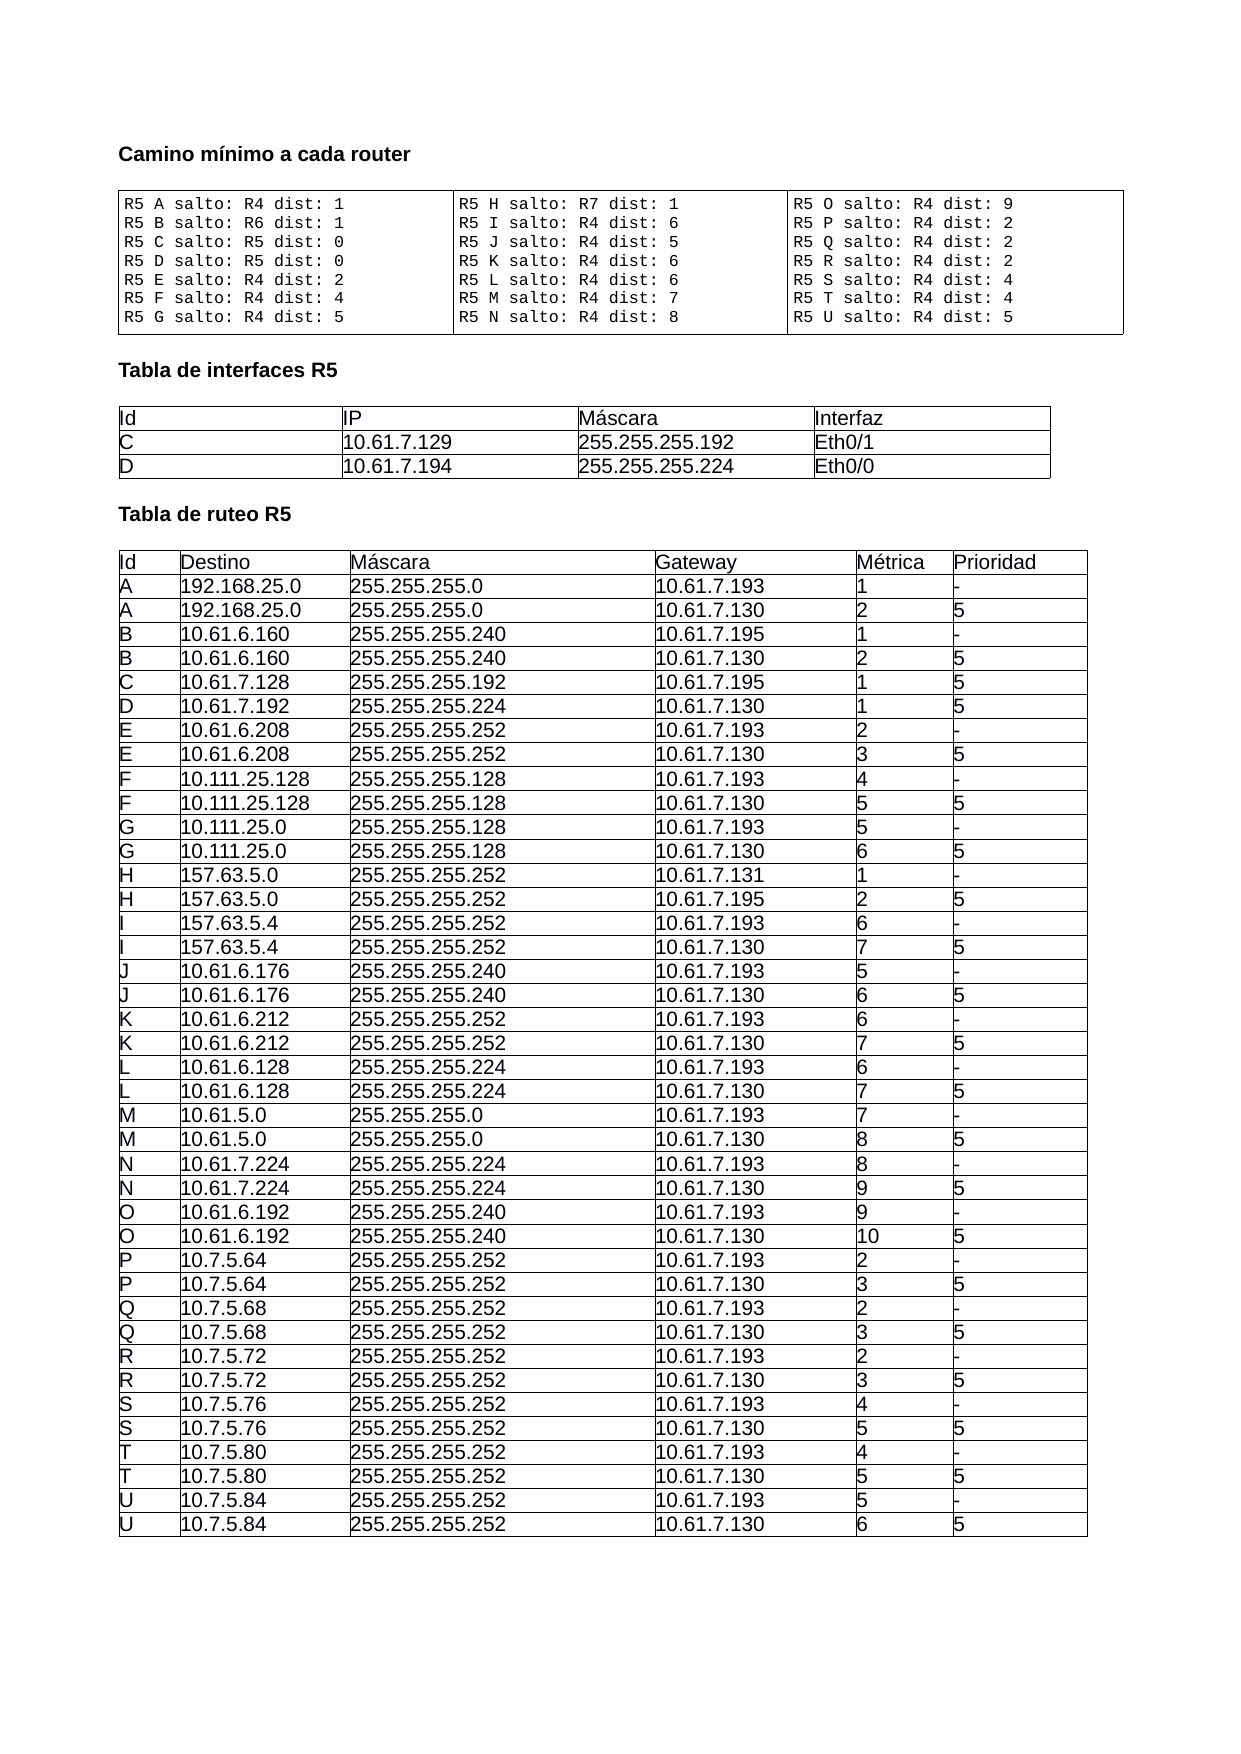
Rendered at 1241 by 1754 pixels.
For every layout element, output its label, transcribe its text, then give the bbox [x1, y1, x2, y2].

table_cell 5 [954, 984, 1087, 1007]
table_header Id [120, 551, 180, 574]
table_cell T [120, 1465, 180, 1488]
table_cell 10.7.5.84 [181, 1489, 350, 1512]
table_cell 10.111.25.0 [181, 815, 350, 838]
table_cell - [954, 1345, 1087, 1368]
table_cell 255.255.255.0 [351, 599, 655, 622]
table_cell 255.255.255.128 [351, 767, 655, 790]
table_cell 10.61.7.193 [656, 1393, 856, 1416]
table_cell 10.7.5.76 [181, 1393, 350, 1416]
table_cell 10.61.7.193 [656, 1441, 856, 1464]
table_cell D [120, 455, 342, 478]
table_cell 10.7.5.68 [181, 1297, 350, 1320]
table_cell 5 [857, 960, 953, 983]
table_cell K [120, 1032, 180, 1055]
table_header Máscara [579, 407, 814, 429]
table_cell 10.61.6.208 [181, 719, 350, 742]
table_cell 255.255.255.128 [351, 840, 655, 862]
table_cell 10.61.7.130 [656, 791, 856, 814]
table_cell 6 [857, 840, 953, 862]
table_cell Q [120, 1321, 180, 1344]
table_cell 10.61.7.130 [656, 647, 856, 670]
table_cell F [120, 767, 180, 790]
table_cell 5 [857, 1465, 953, 1488]
table_header Métrica [857, 551, 953, 574]
table_cell 10.61.7.130 [656, 840, 856, 862]
table_cell 255.255.255.252 [351, 719, 655, 742]
list Camino mínimo a cada router [118, 142, 1122, 166]
table_cell 3 [857, 1369, 953, 1392]
table_cell 10 [857, 1225, 953, 1247]
table_cell 255.255.255.224 [351, 1080, 655, 1103]
table_cell 255.255.255.224 [579, 455, 814, 478]
table_cell 192.168.25.0 [181, 599, 350, 622]
table_cell - [954, 1008, 1087, 1031]
table_cell 5 [954, 599, 1087, 622]
table_cell 10.61.5.0 [181, 1128, 350, 1151]
table_cell 10.7.5.68 [181, 1321, 350, 1344]
table_cell 255.255.255.252 [351, 1321, 655, 1344]
table_cell 10.61.7.130 [656, 984, 856, 1007]
table_cell 1 [857, 575, 953, 598]
table_cell 10.61.6.192 [181, 1200, 350, 1223]
table_cell 10.61.7.194 [343, 455, 578, 478]
table_cell B [120, 623, 180, 646]
table_cell 5 [954, 1465, 1087, 1488]
table_cell 10.61.7.130 [656, 1273, 856, 1296]
table_cell 10.7.5.76 [181, 1417, 350, 1440]
table_cell 10.61.7.193 [656, 575, 856, 598]
table_cell 10.61.7.193 [656, 1008, 856, 1031]
text Tabla de ruteo R5 [118, 502, 1122, 526]
table_cell 10.7.5.64 [181, 1273, 350, 1296]
table_cell 2 [857, 647, 953, 670]
table_header R5 A salto: R4 dist: 1 R5 B salto: R6 dist: 1 R5 C salto: R5 dist: 0 R5 D salto: R5 dist: 0 R5 E salto: R4 dist: 2 R5 F salto: R4 dist: 4 R5 G salto: R4 dist: 5 [119, 191, 453, 333]
table_cell 10.61.6.128 [181, 1080, 350, 1103]
table_cell 3 [857, 743, 953, 766]
table_cell 3 [857, 1321, 953, 1344]
table_cell 10.7.5.80 [181, 1441, 350, 1464]
table_cell 255.255.255.192 [579, 431, 814, 454]
table_cell P [120, 1273, 180, 1296]
table_cell 255.255.255.0 [351, 1128, 655, 1151]
table_cell 255.255.255.252 [351, 888, 655, 911]
table_cell 255.255.255.252 [351, 1273, 655, 1296]
table_cell J [120, 960, 180, 983]
table_cell 4 [857, 1441, 953, 1464]
table_cell Eth0/1 [815, 431, 1050, 454]
table_cell 255.255.255.224 [351, 695, 655, 718]
table_cell 10.61.7.130 [656, 743, 856, 766]
table_cell - [954, 864, 1087, 887]
table_cell 5 [954, 1321, 1087, 1344]
table_cell 10.61.7.130 [656, 1321, 856, 1344]
table_cell - [954, 1393, 1087, 1416]
table_cell G [120, 840, 180, 862]
table_cell 10.61.7.193 [656, 1249, 856, 1272]
table_cell 10.61.7.193 [656, 767, 856, 790]
table_header Prioridad [954, 551, 1087, 574]
table_cell - [954, 960, 1087, 983]
table_cell O [120, 1225, 180, 1247]
table_cell 5 [954, 840, 1087, 862]
table_cell 8 [857, 1152, 953, 1175]
table_cell 10.61.7.193 [656, 815, 856, 838]
table_cell 10.61.6.212 [181, 1008, 350, 1031]
table_cell 157.63.5.0 [181, 888, 350, 911]
table_cell 10.61.7.130 [656, 936, 856, 959]
table_cell 6 [857, 912, 953, 935]
table_cell 5 [954, 1176, 1087, 1199]
table_cell L [120, 1056, 180, 1079]
table_cell 10.111.25.0 [181, 840, 350, 862]
table_cell 2 [857, 1249, 953, 1272]
table_cell - [954, 575, 1087, 598]
table_cell S [120, 1417, 180, 1440]
table_cell 157.63.5.4 [181, 912, 350, 935]
table_cell 10.61.7.193 [656, 1104, 856, 1127]
table_cell 255.255.255.224 [351, 1176, 655, 1199]
table_cell 10.61.7.130 [656, 1032, 856, 1055]
table_header Id [120, 407, 342, 429]
table_cell A [120, 575, 180, 598]
table_cell 7 [857, 1104, 953, 1127]
table_cell 5 [954, 936, 1087, 959]
table_cell 255.255.255.252 [351, 1441, 655, 1464]
table_cell 10.61.7.130 [656, 599, 856, 622]
table_cell N [120, 1152, 180, 1175]
table_cell 5 [954, 1032, 1087, 1055]
table_cell U [120, 1489, 180, 1512]
table_cell 10.61.7.131 [656, 864, 856, 887]
table_cell 10.61.7.193 [656, 1056, 856, 1079]
table_cell 255.255.255.240 [351, 623, 655, 646]
table_cell 255.255.255.252 [351, 864, 655, 887]
table_cell B [120, 647, 180, 670]
table_cell 10.61.7.224 [181, 1176, 350, 1199]
table_cell 6 [857, 1513, 953, 1536]
table_cell 10.7.5.80 [181, 1465, 350, 1488]
table_cell I [120, 936, 180, 959]
table_cell 5 [857, 1417, 953, 1440]
table_cell 10.61.6.176 [181, 960, 350, 983]
table_cell 10.61.6.160 [181, 623, 350, 646]
table_cell 255.255.255.0 [351, 575, 655, 598]
table_cell 1 [857, 695, 953, 718]
table_cell Eth0/0 [815, 455, 1050, 478]
table_cell 255.255.255.240 [351, 960, 655, 983]
table_cell N [120, 1176, 180, 1199]
table_cell T [120, 1441, 180, 1464]
table_cell 2 [857, 888, 953, 911]
table_cell S [120, 1393, 180, 1416]
table_cell 10.61.6.192 [181, 1225, 350, 1247]
table_cell 10.61.7.193 [656, 1200, 856, 1223]
table_cell 255.255.255.252 [351, 1345, 655, 1368]
table_cell 10.7.5.72 [181, 1345, 350, 1368]
table_cell 255.255.255.192 [351, 671, 655, 694]
table_cell 10.61.6.160 [181, 647, 350, 670]
table_cell 255.255.255.252 [351, 1032, 655, 1055]
table_cell 3 [857, 1273, 953, 1296]
table_header R5 H salto: R7 dist: 1 R5 I salto: R4 dist: 6 R5 J salto: R4 dist: 5 R5 K salto: R4 dist: 6 R5 L salto: R4 dist: 6 R5 M salto: R4 dist: 7 R5 N salto: R4 dist: 8 [454, 191, 787, 333]
table_cell 2 [857, 719, 953, 742]
table_cell 10.61.7.193 [656, 960, 856, 983]
table_cell E [120, 743, 180, 766]
table_cell 10.61.6.212 [181, 1032, 350, 1055]
table_cell 5 [954, 647, 1087, 670]
table_cell 5 [857, 815, 953, 838]
table_cell 10.7.5.64 [181, 1249, 350, 1272]
table_cell L [120, 1080, 180, 1103]
table_cell 10.61.7.130 [656, 1080, 856, 1103]
table_cell 5 [954, 695, 1087, 718]
table_cell 255.255.255.224 [351, 1056, 655, 1079]
table_cell 255.255.255.224 [351, 1152, 655, 1175]
table_cell 7 [857, 1032, 953, 1055]
table_cell 10.61.7.130 [656, 1465, 856, 1488]
table_cell 7 [857, 1080, 953, 1103]
table_cell 10.111.25.128 [181, 791, 350, 814]
table_cell 10.61.7.195 [656, 888, 856, 911]
table_cell 2 [857, 1297, 953, 1320]
table_cell - [954, 1152, 1087, 1175]
table_cell - [954, 767, 1087, 790]
table_cell D [120, 695, 180, 718]
table_cell 255.255.255.0 [351, 1104, 655, 1127]
table_cell - [954, 1489, 1087, 1512]
table_cell U [120, 1513, 180, 1536]
table_cell 5 [954, 1225, 1087, 1247]
table_cell - [954, 1441, 1087, 1464]
table_cell 255.255.255.252 [351, 912, 655, 935]
table_cell 10.61.7.130 [656, 1369, 856, 1392]
table_cell 7 [857, 936, 953, 959]
table_cell F [120, 791, 180, 814]
table_cell G [120, 815, 180, 838]
table_cell 10.61.5.0 [181, 1104, 350, 1127]
table_cell 255.255.255.240 [351, 1225, 655, 1247]
table_cell C [120, 431, 342, 454]
table_header R5 O salto: R4 dist: 9 R5 P salto: R4 dist: 2 R5 Q salto: R4 dist: 2 R5 R salto: R4 dist: 2 R5 S salto: R4 dist: 4 R5 T salto: R4 dist: 4 R5 U salto: R4 dist: 5 [788, 191, 1123, 333]
table_cell 10.61.6.208 [181, 743, 350, 766]
table_cell E [120, 719, 180, 742]
table_cell 255.255.255.252 [351, 1465, 655, 1488]
table_cell 255.255.255.252 [351, 1513, 655, 1536]
table_cell 255.255.255.128 [351, 815, 655, 838]
table_cell O [120, 1200, 180, 1223]
table_cell 10.61.7.130 [656, 1225, 856, 1247]
table_cell 255.255.255.252 [351, 1369, 655, 1392]
table_cell 157.63.5.0 [181, 864, 350, 887]
table_cell 10.61.7.193 [656, 1489, 856, 1512]
table_cell A [120, 599, 180, 622]
table_cell 1 [857, 671, 953, 694]
table_cell 5 [954, 888, 1087, 911]
table_cell 6 [857, 984, 953, 1007]
table_cell 5 [954, 743, 1087, 766]
table_cell 255.255.255.252 [351, 1249, 655, 1272]
table_cell 255.255.255.252 [351, 1489, 655, 1512]
table_cell - [954, 1200, 1087, 1223]
table_cell C [120, 671, 180, 694]
table_cell 192.168.25.0 [181, 575, 350, 598]
table_cell - [954, 815, 1087, 838]
table_cell 6 [857, 1056, 953, 1079]
table_cell - [954, 623, 1087, 646]
table_cell R [120, 1369, 180, 1392]
table_cell 10.61.7.224 [181, 1152, 350, 1175]
table_cell 2 [857, 1345, 953, 1368]
table_cell 5 [954, 671, 1087, 694]
table_cell 255.255.255.252 [351, 1297, 655, 1320]
table_cell - [954, 1249, 1087, 1272]
table_cell 5 [954, 1369, 1087, 1392]
table_cell 255.255.255.128 [351, 791, 655, 814]
table_cell M [120, 1128, 180, 1151]
table_cell 10.61.7.193 [656, 912, 856, 935]
table_cell 255.255.255.240 [351, 647, 655, 670]
table_cell 4 [857, 1393, 953, 1416]
table_cell 5 [857, 791, 953, 814]
table_header Destino [181, 551, 350, 574]
table_cell 10.61.7.130 [656, 1176, 856, 1199]
table_cell 10.61.6.176 [181, 984, 350, 1007]
text Tabla de interfaces R5 [118, 358, 1122, 382]
table_cell P [120, 1249, 180, 1272]
table_cell 10.61.6.128 [181, 1056, 350, 1079]
table_cell - [954, 1056, 1087, 1079]
table_cell 9 [857, 1200, 953, 1223]
table_cell 10.61.7.193 [656, 719, 856, 742]
table_cell 5 [954, 1417, 1087, 1440]
table_header Gateway [656, 551, 856, 574]
table_cell 10.7.5.72 [181, 1369, 350, 1392]
table_cell 10.61.7.195 [656, 671, 856, 694]
table_cell 10.61.7.128 [181, 671, 350, 694]
table_cell 8 [857, 1128, 953, 1151]
table_cell 10.61.7.192 [181, 695, 350, 718]
table_cell - [954, 1297, 1087, 1320]
table_cell 1 [857, 623, 953, 646]
table_cell 10.111.25.128 [181, 767, 350, 790]
table_cell 10.7.5.84 [181, 1513, 350, 1536]
table_cell 10.61.7.130 [656, 1417, 856, 1440]
table_cell M [120, 1104, 180, 1127]
table_cell 1 [857, 864, 953, 887]
table_cell 255.255.255.252 [351, 743, 655, 766]
table_cell R [120, 1345, 180, 1368]
table_cell K [120, 1008, 180, 1031]
table_cell 255.255.255.252 [351, 1417, 655, 1440]
table_cell I [120, 912, 180, 935]
table_header IP [343, 407, 578, 429]
table_cell H [120, 888, 180, 911]
table_cell - [954, 719, 1087, 742]
table_cell 4 [857, 767, 953, 790]
table_cell 10.61.7.193 [656, 1297, 856, 1320]
table_cell 9 [857, 1176, 953, 1199]
table_cell 255.255.255.240 [351, 984, 655, 1007]
table_cell 10.61.7.130 [656, 695, 856, 718]
table_cell 10.61.7.129 [343, 431, 578, 454]
table_cell 255.255.255.252 [351, 936, 655, 959]
table_header Máscara [351, 551, 655, 574]
table_cell H [120, 864, 180, 887]
table_cell 6 [857, 1008, 953, 1031]
table_cell 10.61.7.193 [656, 1345, 856, 1368]
table_cell 255.255.255.252 [351, 1393, 655, 1416]
table_cell 157.63.5.4 [181, 936, 350, 959]
table_header Interfaz [815, 407, 1050, 429]
table_cell 2 [857, 599, 953, 622]
table_cell - [954, 1104, 1087, 1127]
table_cell - [954, 912, 1087, 935]
table_cell 255.255.255.240 [351, 1200, 655, 1223]
table_cell 10.61.7.130 [656, 1513, 856, 1536]
table_cell 10.61.7.193 [656, 1152, 856, 1175]
table_cell 5 [954, 791, 1087, 814]
table_cell 5 [857, 1489, 953, 1512]
table_cell 5 [954, 1080, 1087, 1103]
table_cell 255.255.255.252 [351, 1008, 655, 1031]
table_cell 5 [954, 1128, 1087, 1151]
table_cell 5 [954, 1273, 1087, 1296]
table_cell 10.61.7.130 [656, 1128, 856, 1151]
table_cell 10.61.7.195 [656, 623, 856, 646]
table_cell J [120, 984, 180, 1007]
table_cell 5 [954, 1513, 1087, 1536]
table_cell Q [120, 1297, 180, 1320]
